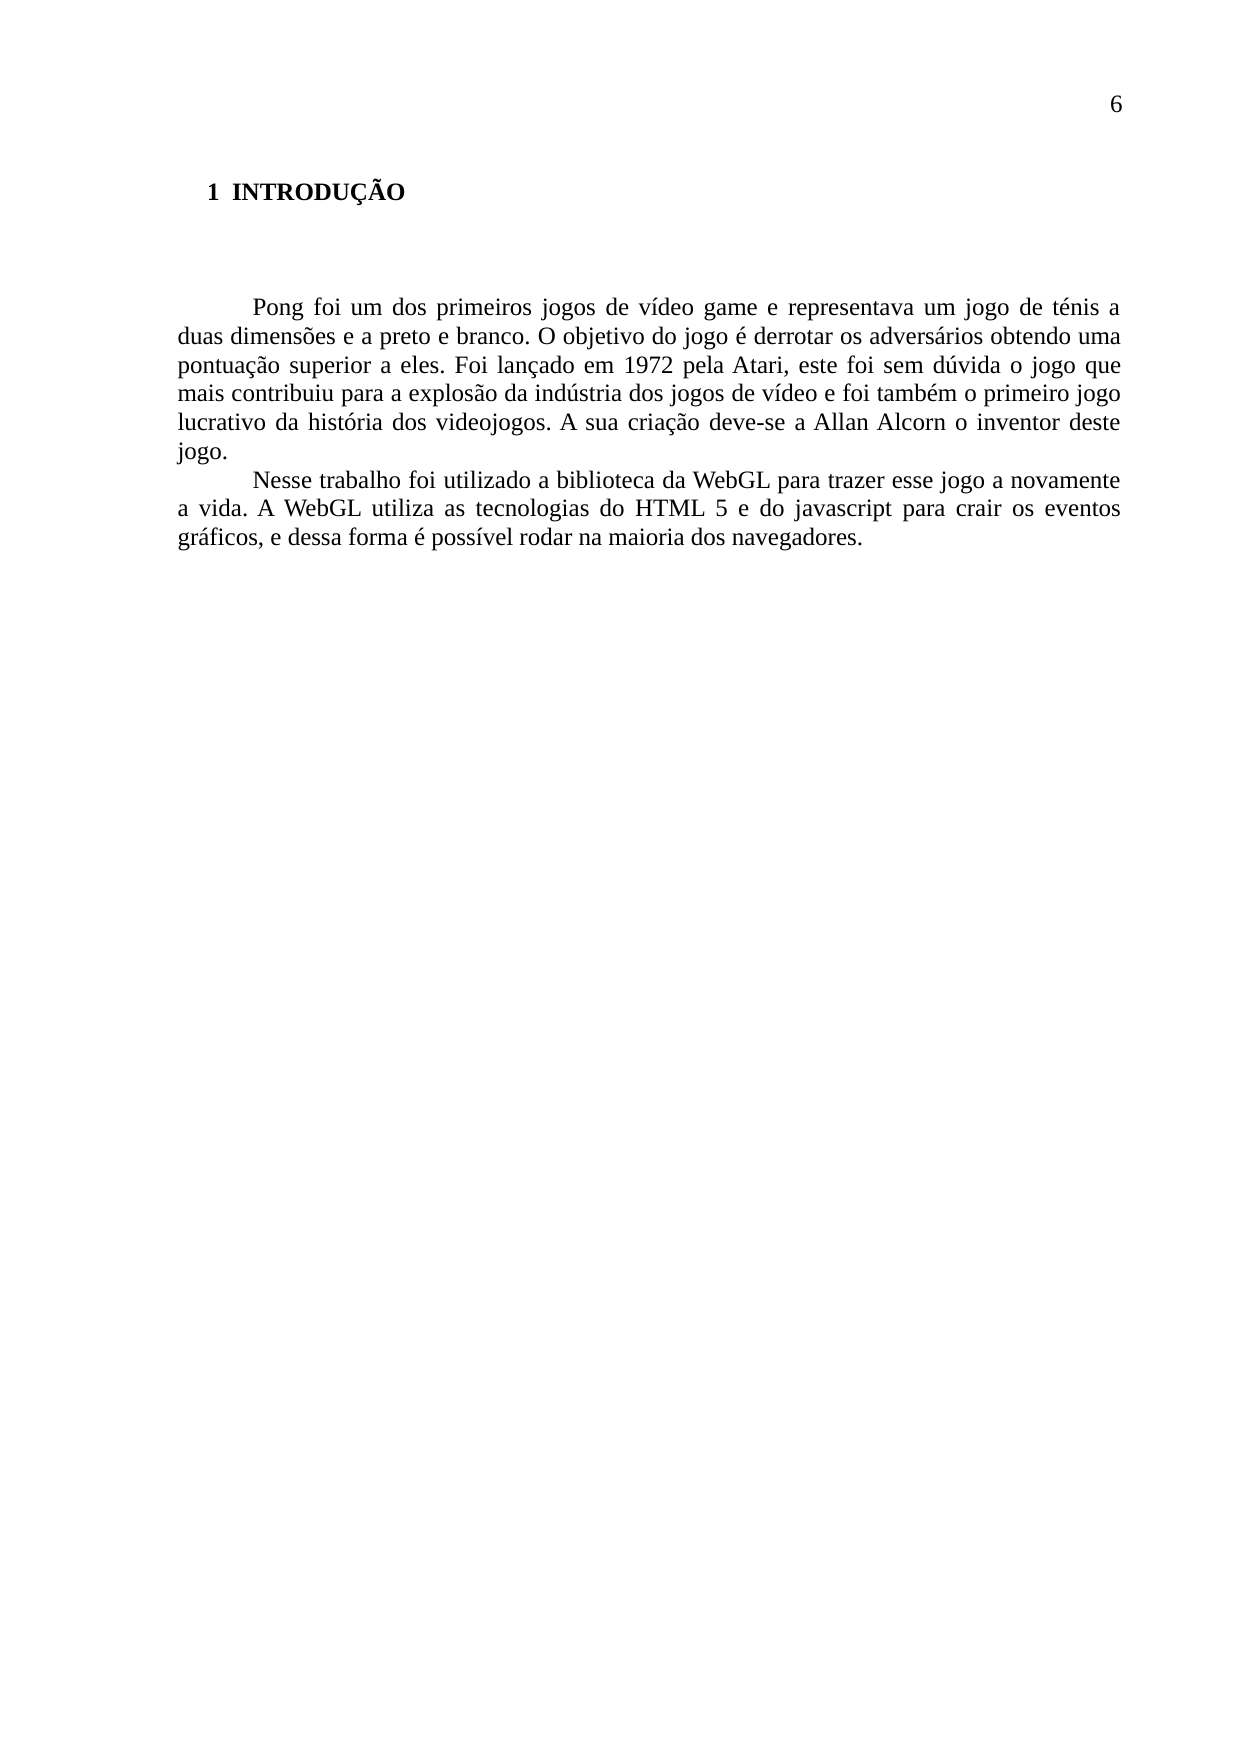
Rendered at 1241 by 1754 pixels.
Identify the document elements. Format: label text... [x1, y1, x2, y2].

text Nesse trabalho foi utilizado a biblioteca da WebGL para trazer esse jogo a novamente a vida. A WebGL utiliza as tecnologias do HTML 5 e do javascript para crair os eventos gráficos, e dessa forma é possível rodar na maioria dos navegadores. [177, 465, 1122, 551]
subtitle INTRODUÇÃO [207, 177, 1122, 206]
text Pong foi um dos primeiros jogos de vídeo game e representava um jogo de ténis a duas dimensões e a preto e branco. O objetivo do jogo é derrotar os adversários obtendo uma pontuação superior a eles. Foi lançado em 1972 pela Atari, este foi sem dúvida o jogo que mais contribuiu para a explosão da indústria dos jogos de vídeo e foi também o primeiro jogo lucrativo da história dos videojogos. A sua criação deve-se a Allan Alcorn o inventor deste jogo. [177, 292, 1122, 465]
